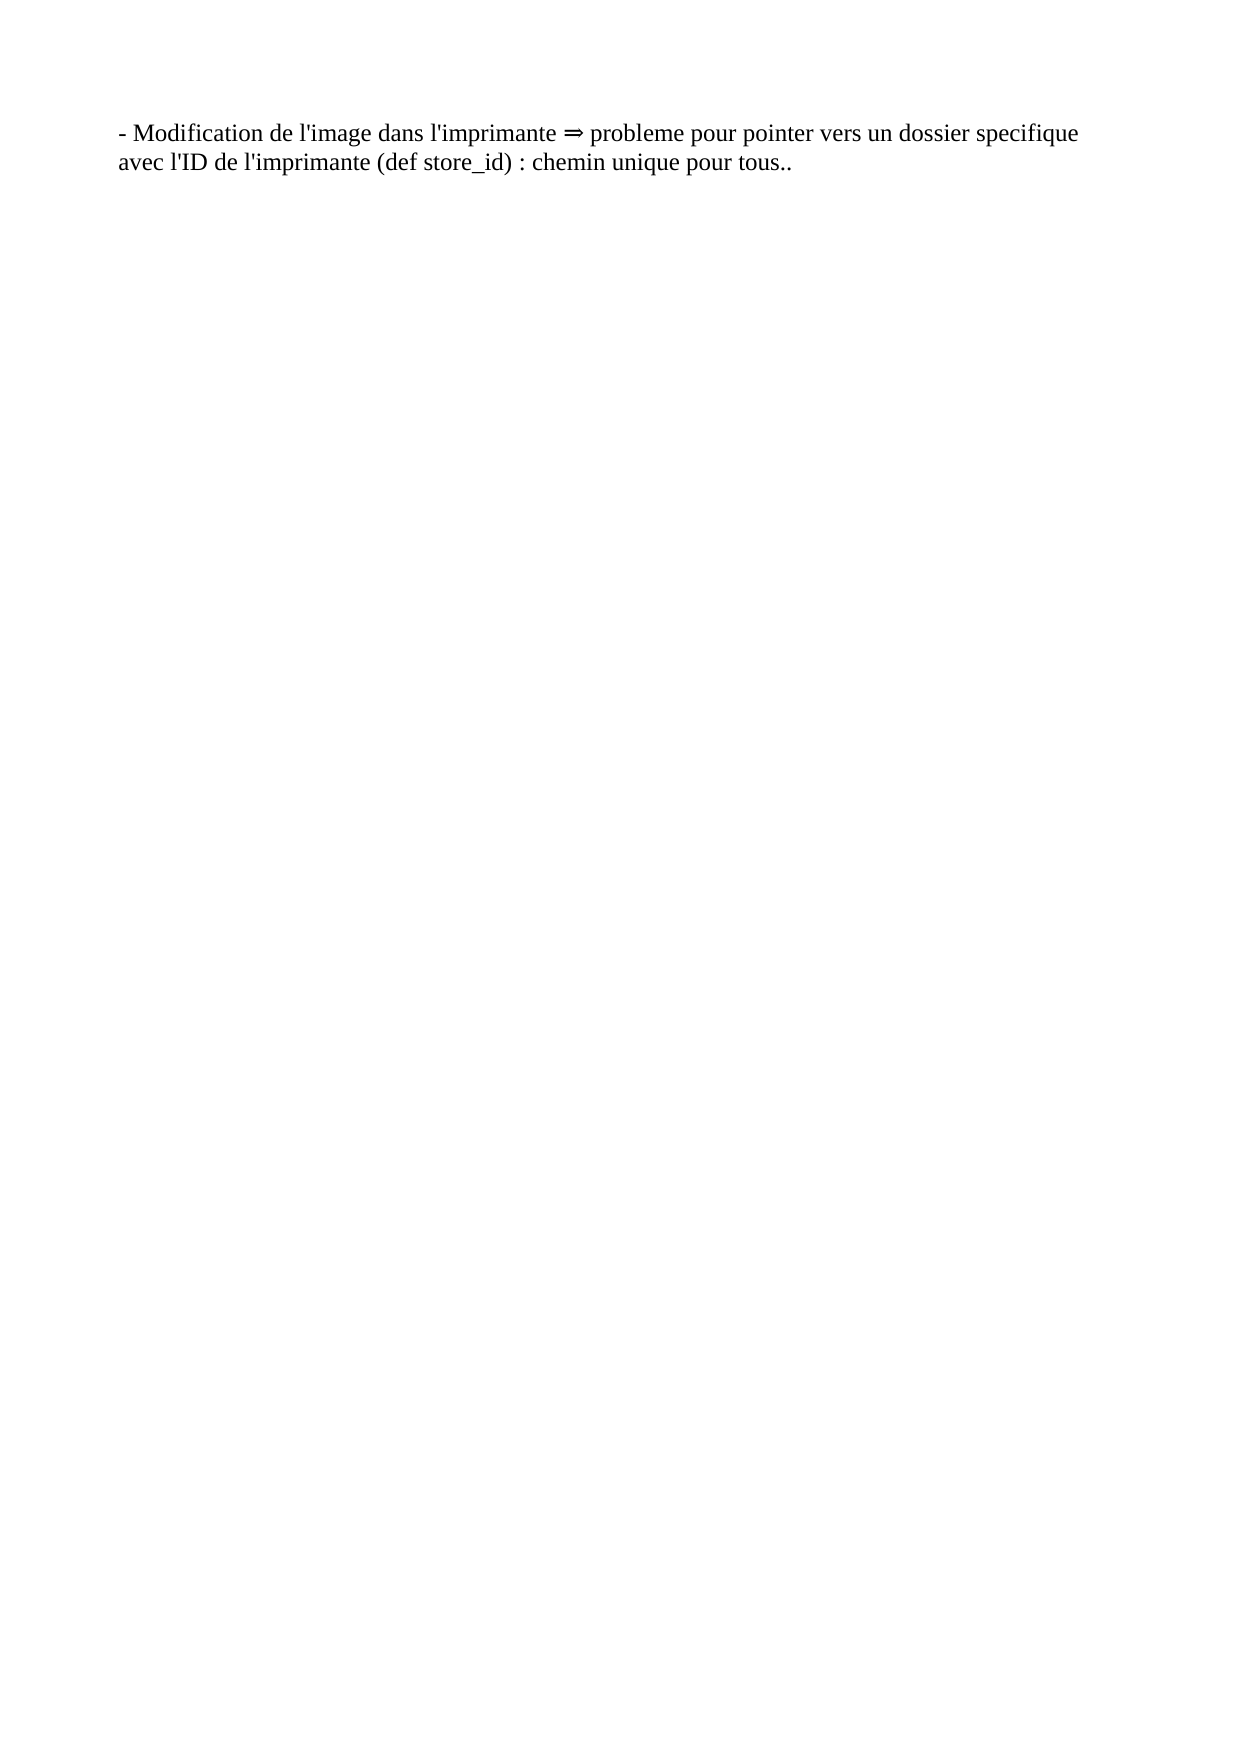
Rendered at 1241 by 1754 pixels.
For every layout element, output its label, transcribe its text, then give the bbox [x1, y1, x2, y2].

text - Modification de l'image dans l'imprimante ⇒ probleme pour pointer vers un dossier specifique avec l'ID de l'imprimante (def store_id) : chemin unique pour tous.. [118, 118, 1122, 176]
